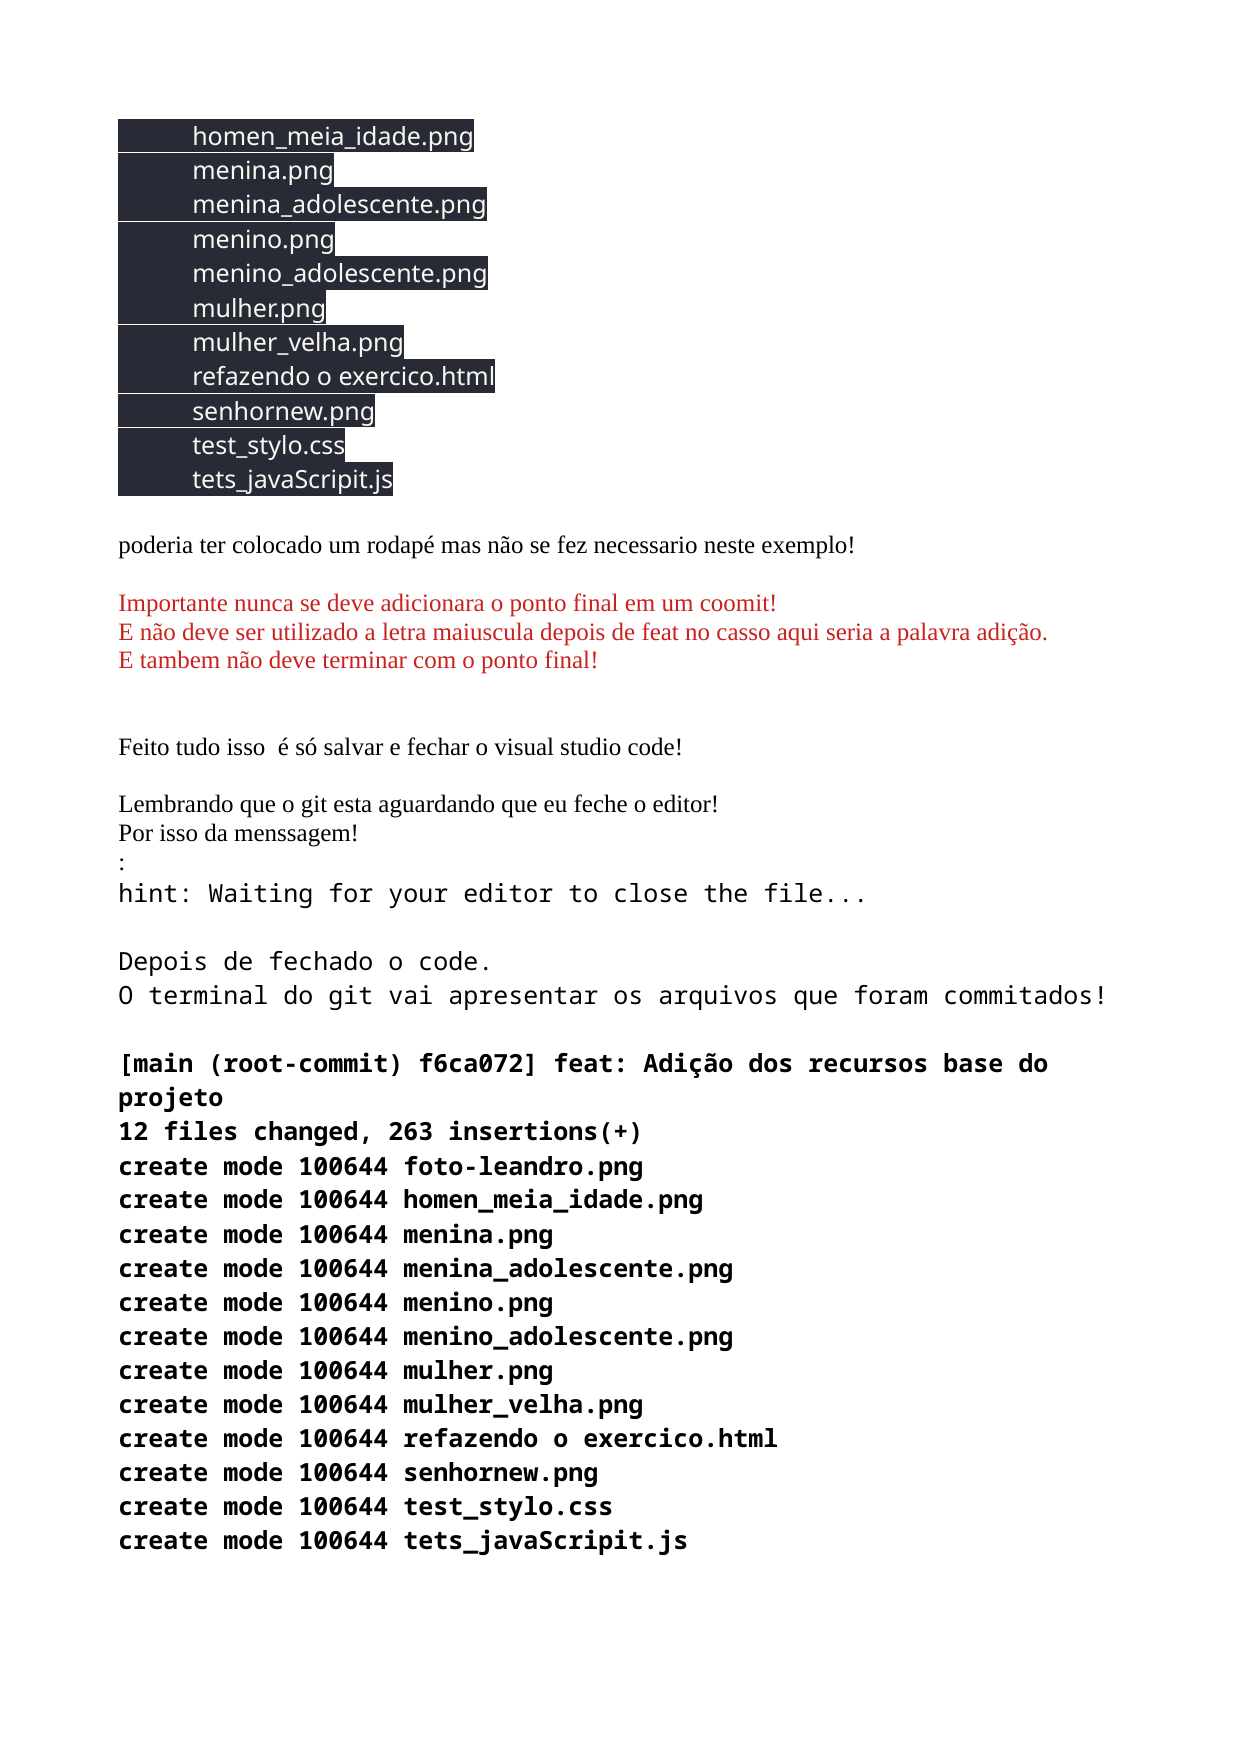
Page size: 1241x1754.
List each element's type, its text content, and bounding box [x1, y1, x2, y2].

text refazendo o exercico.html [118, 359, 1122, 393]
text Importante nunca se deve adicionara o ponto final em um coomit! [118, 588, 1122, 617]
text Por isso da menssagem! [118, 818, 1122, 847]
text homen_meia_idade.png [118, 118, 1122, 152]
text mulher_velha.png [118, 324, 1122, 359]
text menina.png [118, 152, 1122, 187]
text menino.png [118, 221, 1122, 256]
text Depois de fechado o code. [118, 944, 1122, 978]
text : [118, 847, 1122, 876]
text menina_adolescente.png [118, 187, 1122, 221]
text senhornew.png [118, 393, 1122, 427]
text poderia ter colocado um rodapé mas não se fez necessario neste exemplo! [118, 531, 1122, 559]
text E não deve ser utilizado a letra maiuscula depois de feat no casso aqui seria a palavra adição. [118, 617, 1122, 646]
text Feito tudo isso é só salvar e fechar o visual studio code! [118, 732, 1122, 761]
text tets_javaScripit.js [118, 462, 1122, 496]
text O terminal do git vai apresentar os arquivos que foram commitados! [118, 978, 1122, 1012]
text hint: Waiting for your editor to close the file... [118, 876, 1122, 910]
text test_stylo.css [118, 427, 1122, 462]
text Lembrando que o git esta aguardando que eu feche o editor! [118, 789, 1122, 818]
text [main (root-commit) f6ca072] feat: Adição dos recursos base do projeto 12 files changed, 263 insertions(+) create mode 100644 foto-leandro.png create mode 100644 homen_meia_idade.png create mode 100644 menina.png create mode 100644 menina_adolescente.png create mode 100644 menino.png create mode 100644 menino_adolescente.png create mode 100644 mulher.png create mode 100644 mulher_velha.png create mode 100644 refazendo o exercico.html create mode 100644 senhornew.png create mode 100644 test_stylo.css create mode 100644 tets_javaScripit.js [118, 1046, 1122, 1557]
text E tambem não deve terminar com o ponto final! [118, 646, 1122, 674]
text menino_adolescente.png [118, 256, 1122, 290]
text mulher.png [118, 290, 1122, 324]
